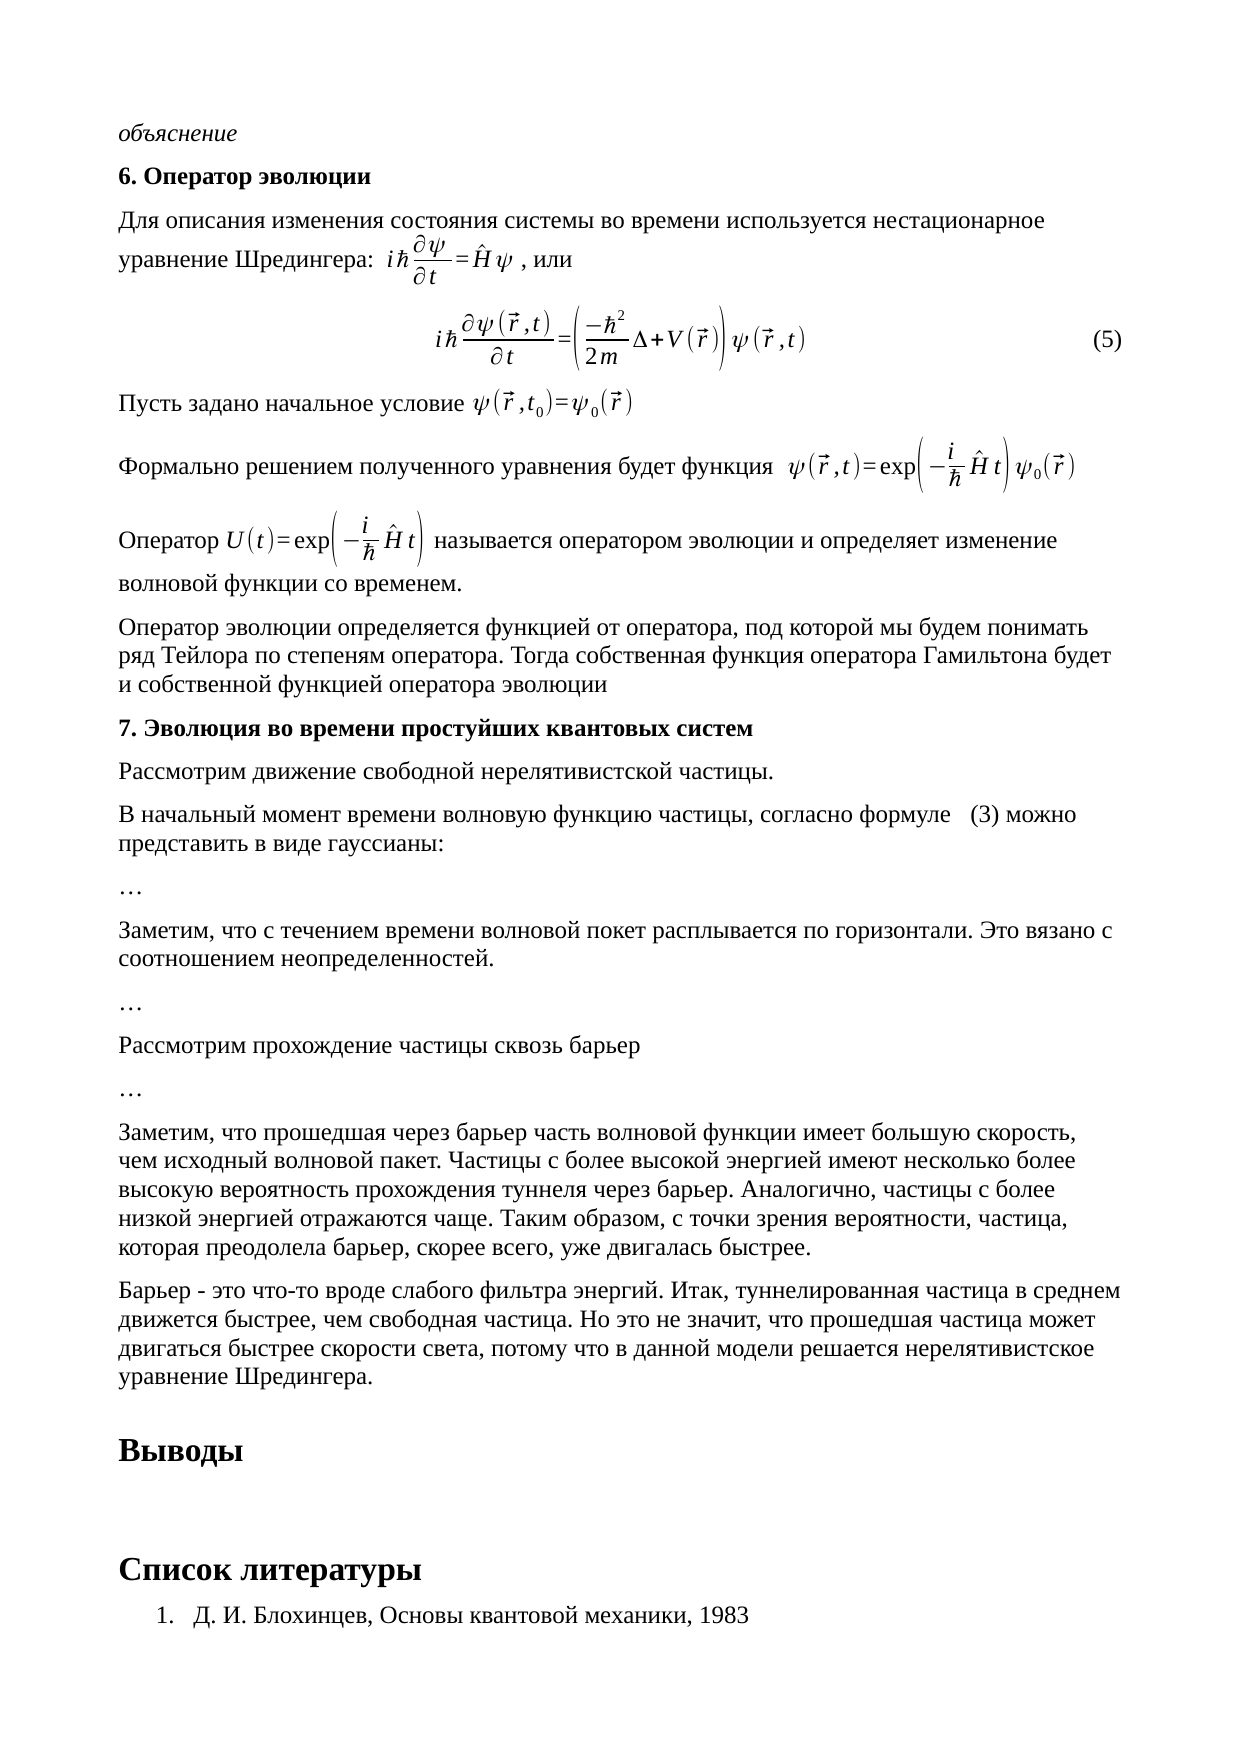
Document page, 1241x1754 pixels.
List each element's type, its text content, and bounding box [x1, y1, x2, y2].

text … [118, 987, 1122, 1016]
subtitle Список литературы [118, 1549, 1122, 1588]
text В начальный момент времени волновую функцию частицы, согласно формуле (3) можно представить в виде гауссианы: [118, 799, 1122, 857]
text объяснение [118, 118, 1122, 147]
text … [118, 1073, 1122, 1102]
text Операторназывается оператором эволюции и определяет изменение волновой функции со временем. [118, 509, 1122, 597]
text Рассмотрим движение свободной нерелятивистской частицы. [118, 756, 1122, 785]
text Для описания изменения состояния системы во времени используется нестационарное уравнение Шредингера: , или [118, 205, 1122, 290]
list Д. И. Блохинцев, Основы квантовой механики, 1983 [156, 1600, 1122, 1629]
text Барьер - это что-то вроде слабого фильтра энергий. Итак, туннелированная частица в среднем движется быстрее, чем свободная частица. Но это не значит, что прошедшая частица может двигаться быстрее скорости света, потому что в данной модели решается нерелятивистское уравнение Шредингера. [118, 1275, 1122, 1390]
text Заметим, что прошедшая через барьер часть волновой функции имеет большую скорость, чем исходный волновой пакет. Частицы с более высокой энергией имеют несколько более высокую вероятность прохождения туннеля через барьер. Аналогично, частицы с более низкой энергией отражаются чаще. Таким образом, с точки зрения вероятности, частица, которая преодолела барьер, скорее всего, уже двигалась быстрее. [118, 1117, 1122, 1261]
text (5) [118, 304, 1122, 373]
subtitle Выводы [118, 1430, 1122, 1468]
text Оператор эволюции определяется функцией от оператора, под которой мы будем понимать ряд Тейлора по степеням оператора. Тогда собственная функция оператора Гамильтона будет и собственной функцией оператора эволюции [118, 612, 1122, 698]
text Рассмотрим прохождение частицы сквозь барьер [118, 1030, 1122, 1059]
text 7. Эволюция во времени простуйших квантовых систем [118, 713, 1122, 741]
text 6. Оператор эволюции [118, 161, 1122, 190]
text … [118, 871, 1122, 900]
text Формально решением полученного уравнения будет функция [118, 435, 1122, 494]
text Пусть задано начальное условие [118, 388, 1122, 420]
text Заметим, что с течением времени волновой покет расплывается по горизонтали. Это вязано с соотношением неопределенностей. [118, 915, 1122, 972]
